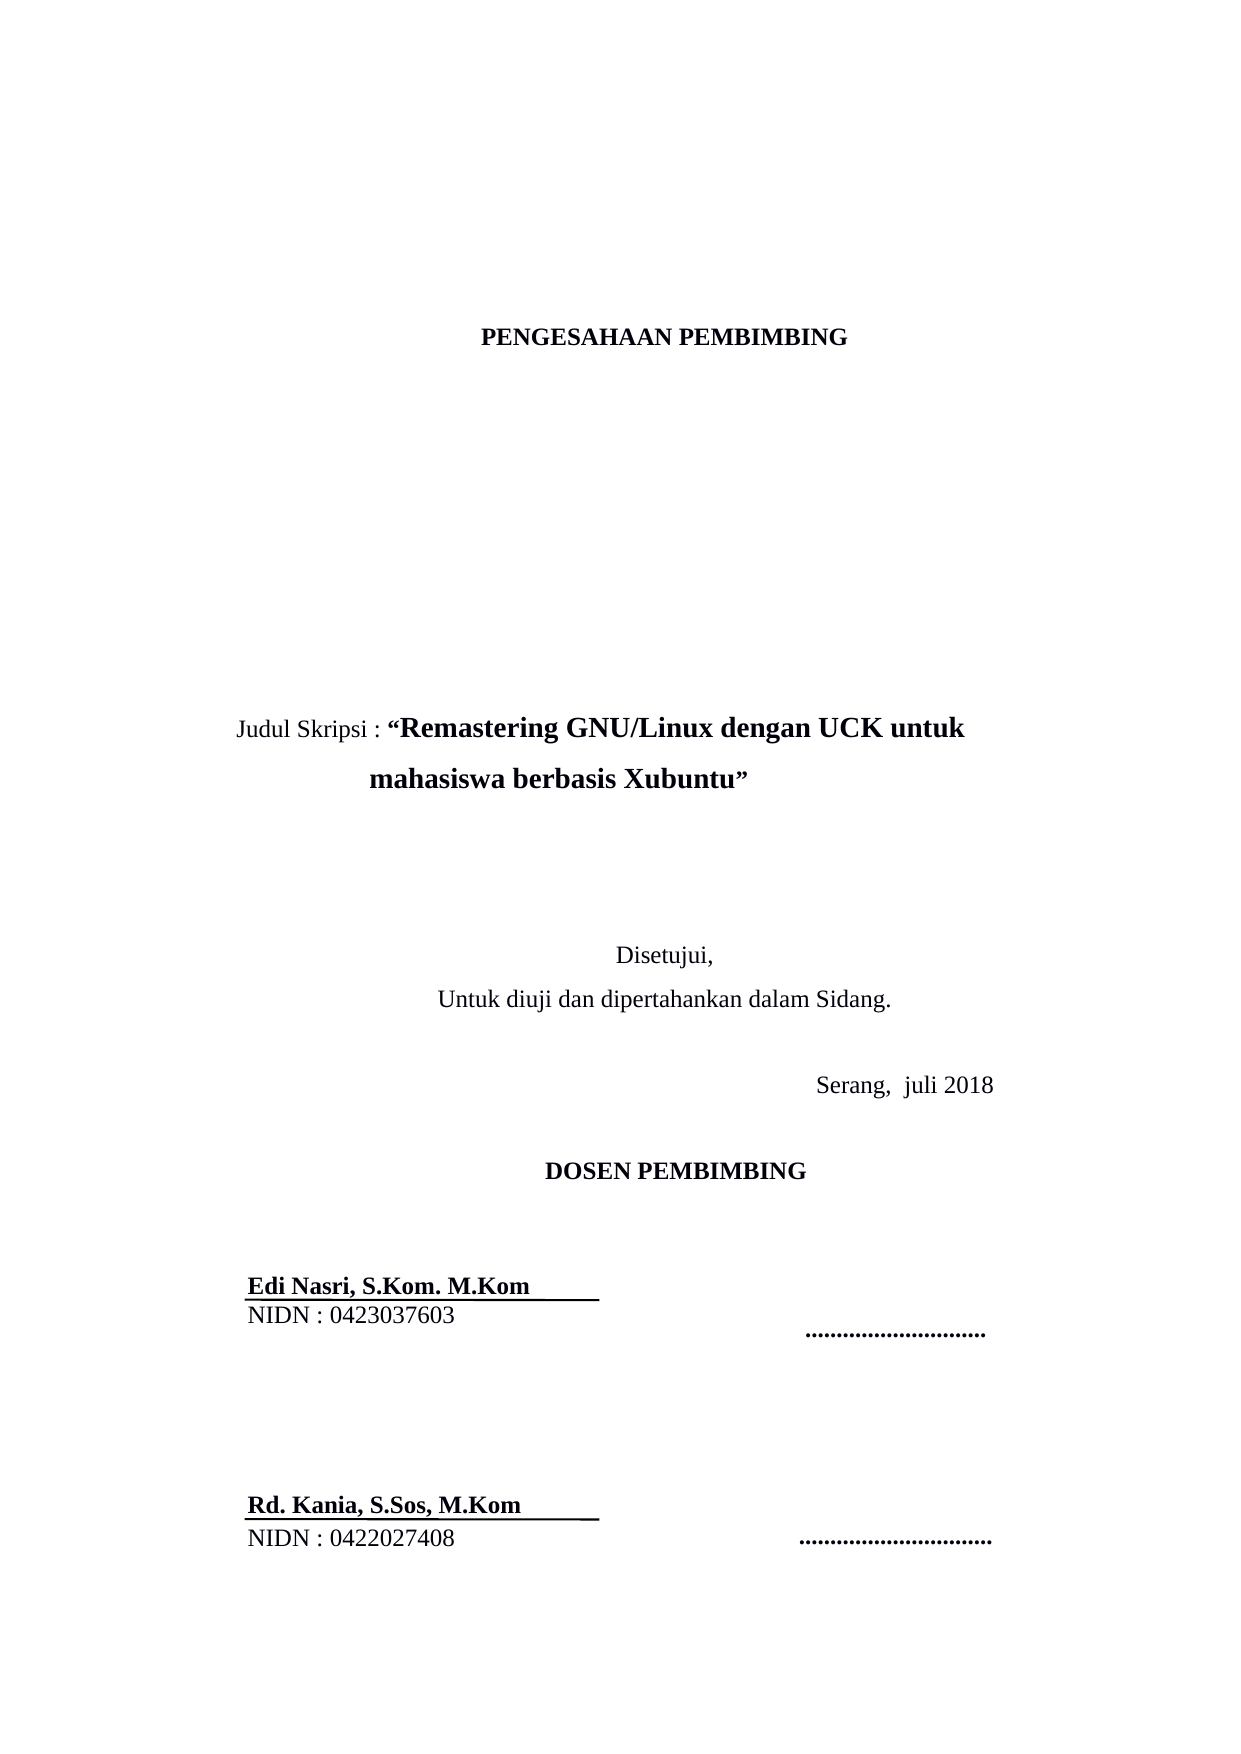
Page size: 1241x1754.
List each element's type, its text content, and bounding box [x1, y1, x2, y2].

table_cell Rd. Kania, S.Sos, M.Kom NIDN : 0422027408 [236, 1348, 676, 1552]
text Judul Skripsi : “Remastering GNU/Linux dengan UCK untuk mahasiswa berbasis Xubuntu” [236, 711, 1093, 794]
table_cell ............................... [676, 1348, 1115, 1552]
text Untuk diuji dan dipertahankan dalam Sidang. [236, 984, 1093, 1012]
text PENGESAHAAN PEMBIMBING [236, 322, 1093, 351]
text Disetujui, [236, 941, 1093, 969]
table_cell Edi Nasri, S.Kom. M.Kom NIDN : 0423037603 [236, 1185, 676, 1348]
table_header DOSEN PEMBIMBING [236, 1156, 1115, 1185]
text Serang, juli 2018 [236, 1070, 1093, 1099]
table_cell ............................. [676, 1185, 1115, 1348]
